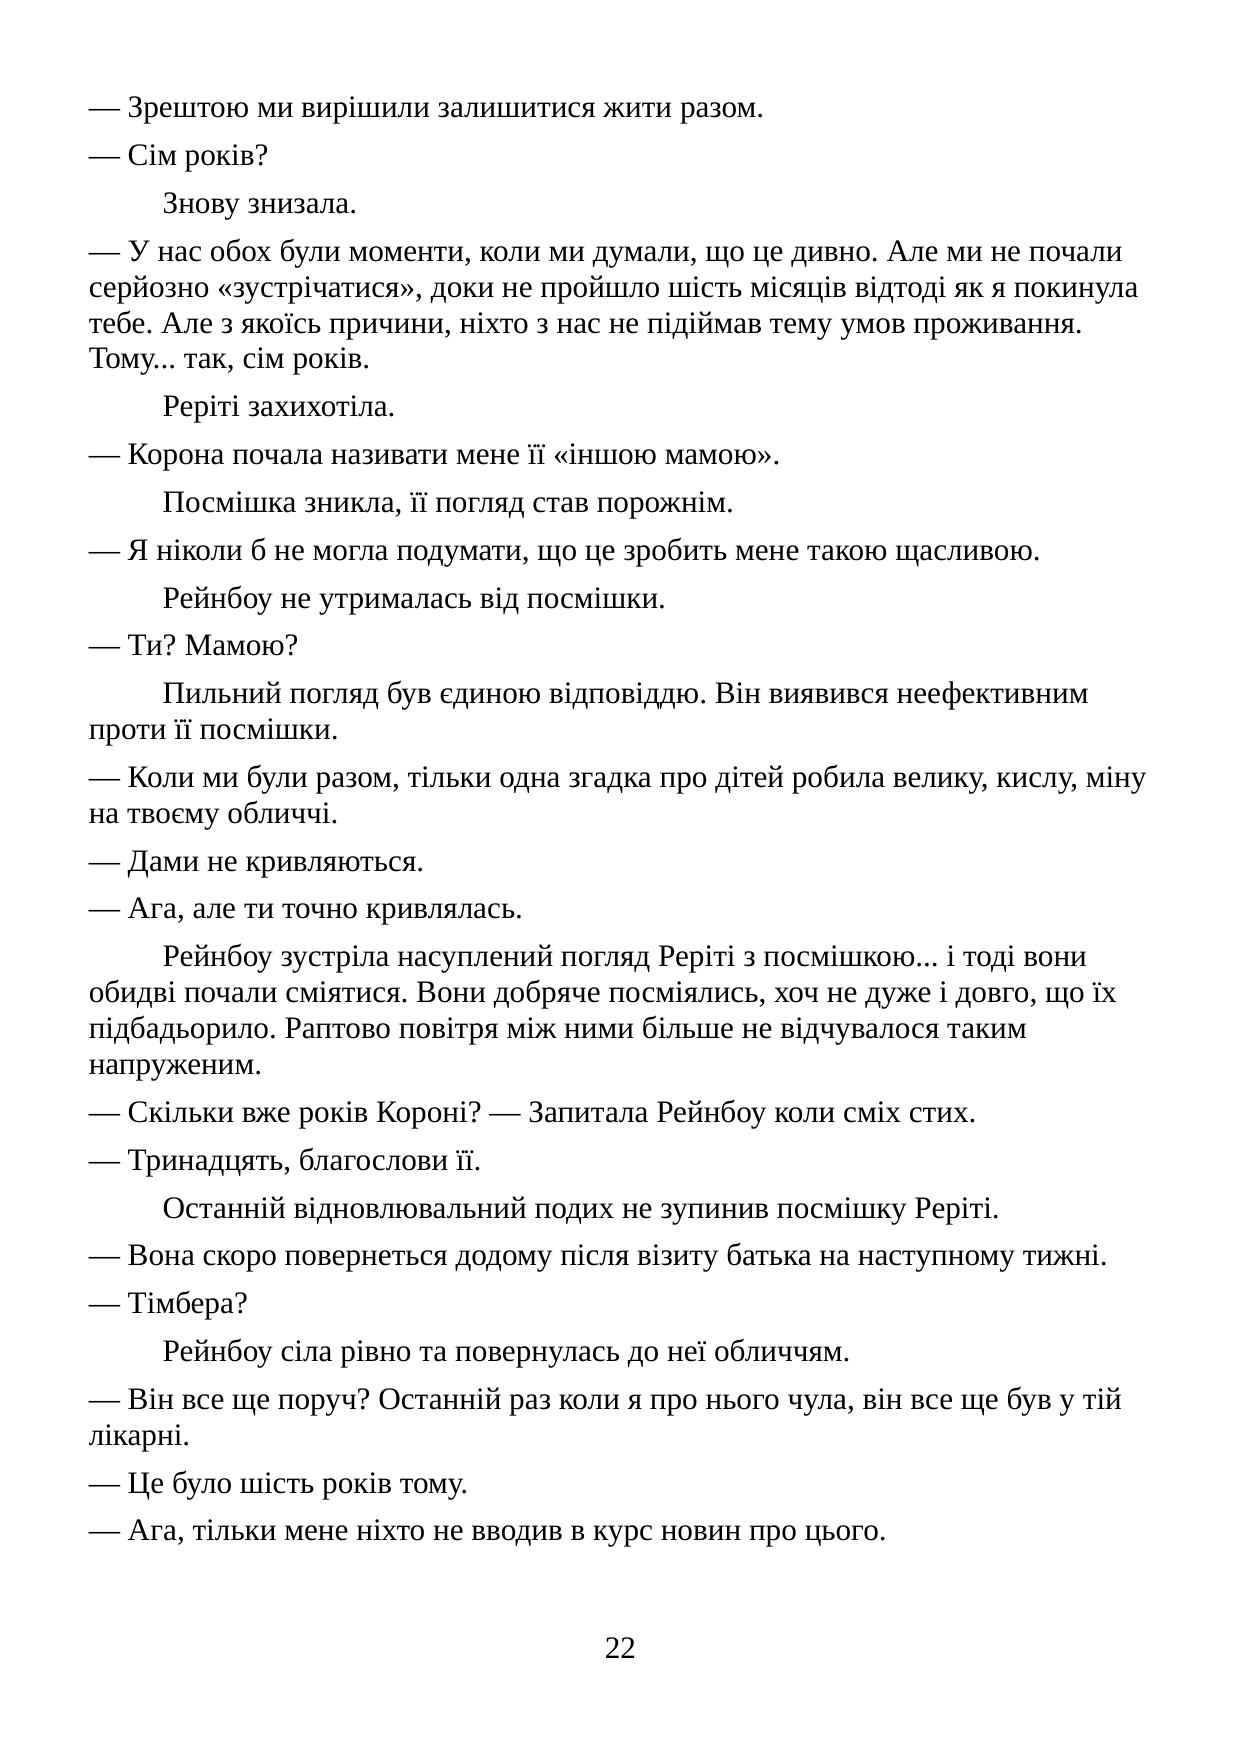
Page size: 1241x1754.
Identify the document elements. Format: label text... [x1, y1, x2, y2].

text Рейнбоу зустріла насуплений погляд Реріті з посмішкою... і тоді вони обидві почали сміятися. Вони добряче посміялись, хоч не дуже і довго, що їх підбадьорило. Раптово повітря між ними більше не відчувалося таким напруженим. [88, 938, 1152, 1081]
text — У нас обох були моменти, коли ми думали, що це дивно. Але ми не почали серйозно «зустрічатися», доки не пройшло шість місяців відтоді як я покинула тебе. Але з якоїсь причини, ніхто з нас не підіймав тему умов проживання. Тому... так, сім років. [88, 232, 1152, 376]
text — Сім років? [88, 136, 1152, 172]
text — Скільки вже років Короні? — Запитала Рейнбоу коли сміх стих. [88, 1093, 1152, 1129]
text Посмішка зникла, її погляд став порожнім. [88, 483, 1152, 519]
text — Це було шість років тому. [88, 1464, 1152, 1500]
text — Зрештою ми вирішили залишитися жити разом. [88, 88, 1152, 124]
text — Корона почала називати мене її «іншою мамою». [88, 435, 1152, 471]
text Реріті захихотіла. [88, 388, 1152, 423]
text — Вона скоро повернеться додому після візиту батька на наступному тижні. [88, 1237, 1152, 1273]
text Рейнбоу сіла рівно та повернулась до неї обличчям. [88, 1332, 1152, 1368]
text Пильний погляд був єдиною відповіддю. Він виявився неефективним проти її посмішки. [88, 674, 1152, 746]
text — Ага, тільки мене ніхто не вводив в курс новин про цього. [88, 1512, 1152, 1548]
text — Тімбера? [88, 1284, 1152, 1320]
text Знову знизала. [88, 184, 1152, 220]
text — Коли ми були разом, тільки одна згадка про дітей робила велику, кислу, міну на твоєму обличчі. [88, 758, 1152, 830]
text — Ага, але ти точно кривлялась. [88, 890, 1152, 926]
text — Він все ще поруч? Останній раз коли я про нього чула, він все ще був у тій лікарні. [88, 1380, 1152, 1452]
text Рейнбоу не утрималась від посмішки. [88, 579, 1152, 615]
text — Я ніколи б не могла подумати, що це зробить мене такою щасливою. [88, 531, 1152, 567]
text — Ти? Мамою? [88, 627, 1152, 663]
text — Дами не кривляються. [88, 842, 1152, 878]
text — Тринадцять, благослови її. [88, 1141, 1152, 1177]
text Останній відновлювальний подих не зупинив посмішку Реріті. [88, 1189, 1152, 1225]
